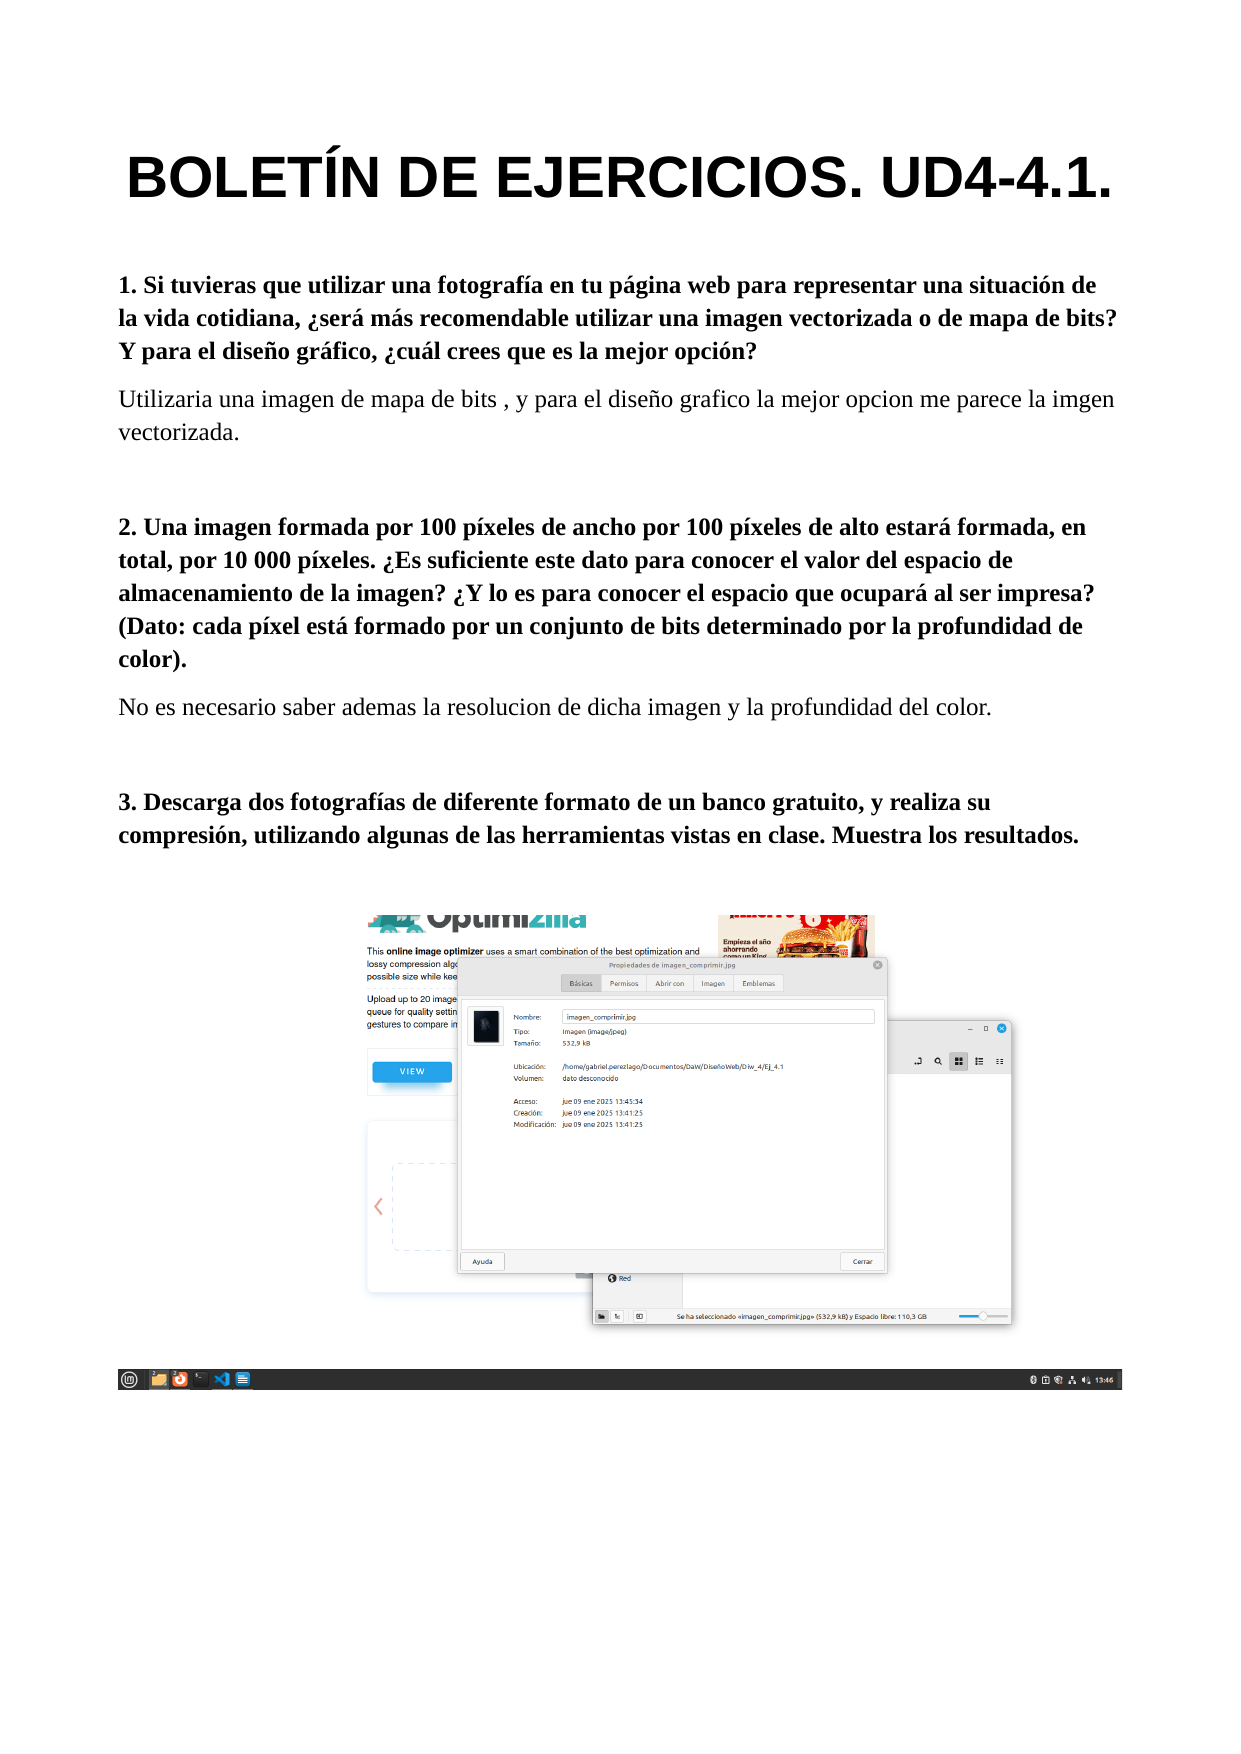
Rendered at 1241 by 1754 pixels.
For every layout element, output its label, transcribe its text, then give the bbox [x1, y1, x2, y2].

picture [118, 915, 1123, 1390]
text No es necesario saber ademas la resolucion de dicha imagen y la profundidad del color. [118, 692, 1122, 721]
text 2. Una imagen formada por 100 píxeles de ancho por 100 píxeles de alto estará formada, en total, por 10 000 píxeles. ¿Es suficiente este dato para conocer el valor del espacio de almacenamiento de la imagen? ¿Y lo es para conocer el espacio que ocupará al ser impresa? (Dato: cada píxel está formado por un conjunto de bits determinado por la profundidad de color). [118, 512, 1122, 673]
text Utilizaria una imagen de mapa de bits , y para el diseño grafico la mejor opcion me parece la imgen vectorizada. [118, 384, 1122, 446]
text 3. Descarga dos fotografías de diferente formato de un banco gratuito, y realiza su compresión, utilizando algunas de las herramientas vistas en clase. Muestra los resultados. [118, 787, 1122, 849]
title BOLETÍN DE EJERCICIOS. UD4-4.1. [118, 143, 1122, 210]
text 1. Si tuvieras que utilizar una fotografía en tu página web para representar una situación de la vida cotidiana, ¿será más recomendable utilizar una imagen vectorizada o de mapa de bits? Y para el diseño gráfico, ¿cuál crees que es la mejor opción? [118, 270, 1122, 365]
